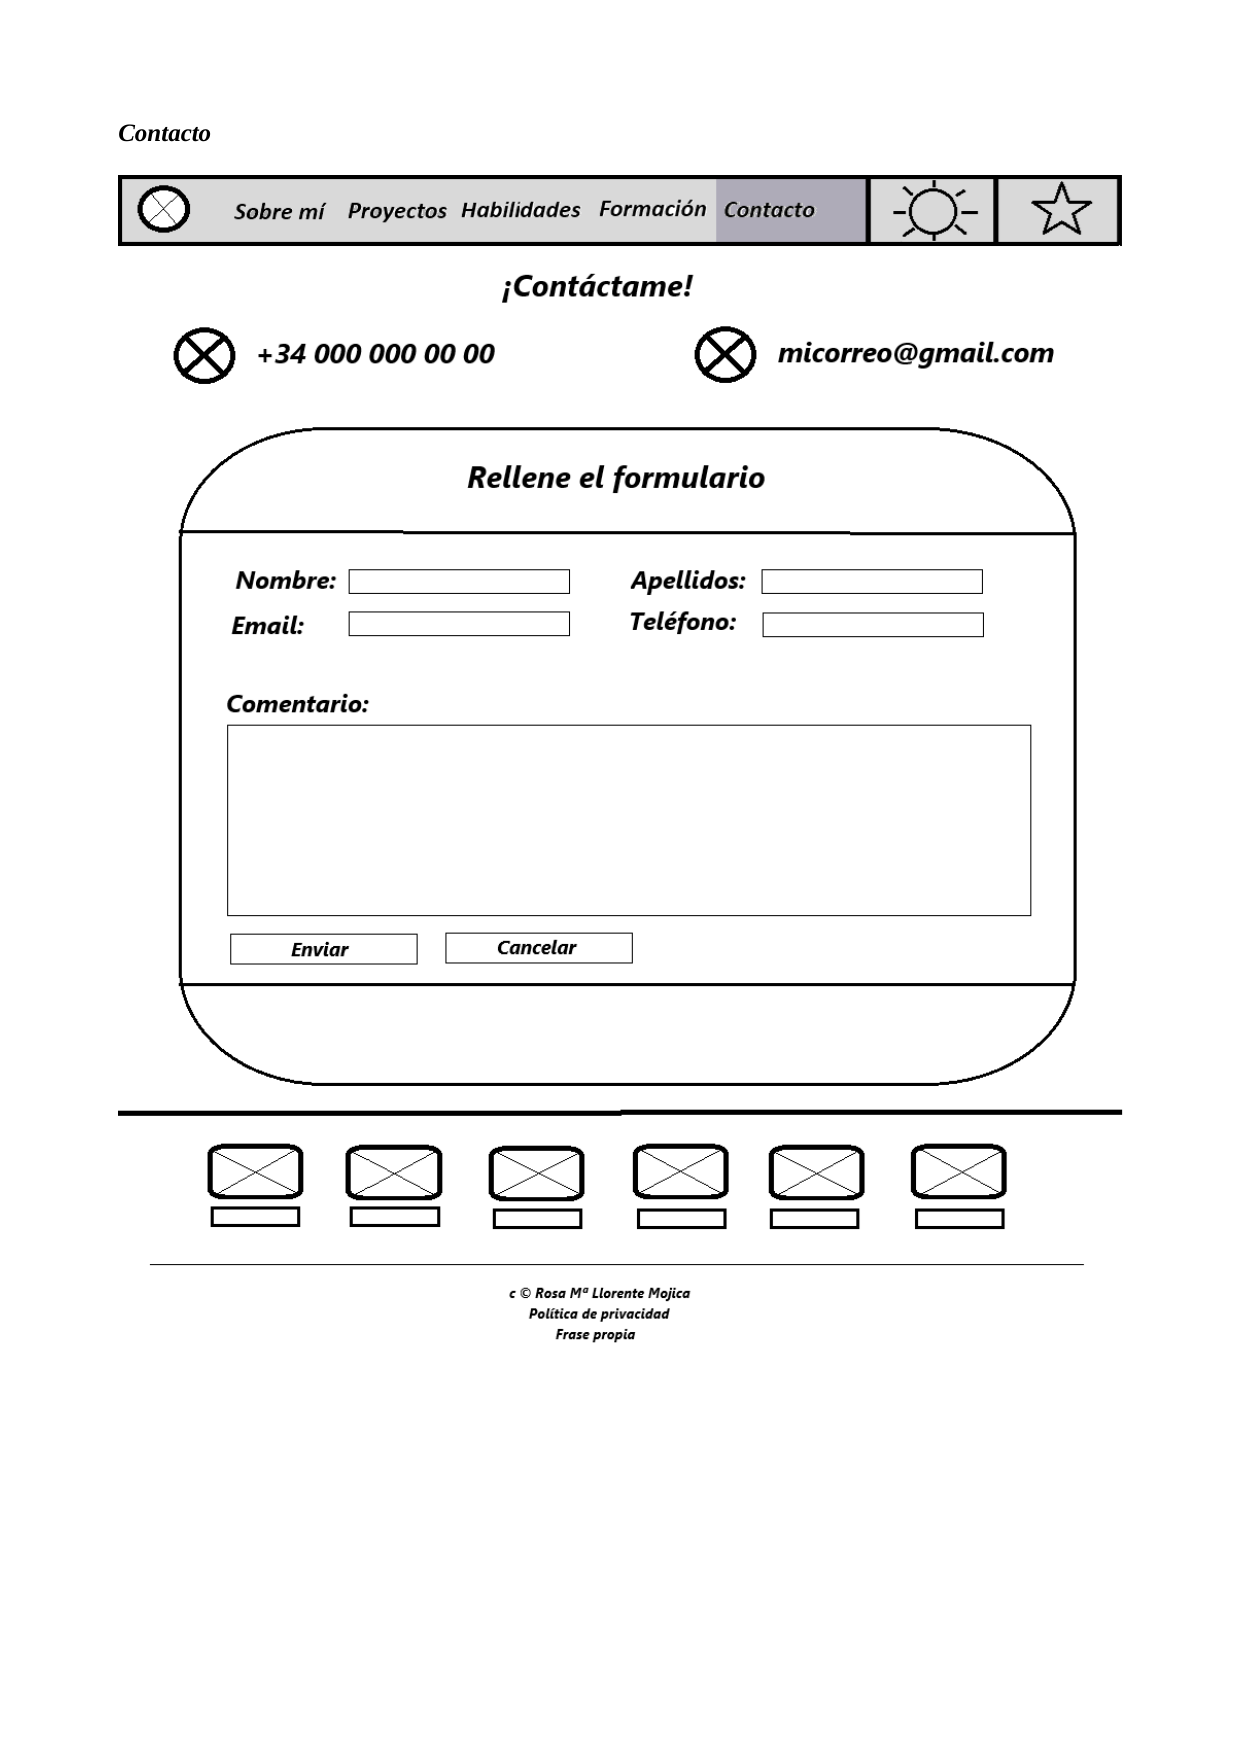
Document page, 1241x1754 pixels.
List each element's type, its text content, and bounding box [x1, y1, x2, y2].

text Contacto [118, 118, 1122, 147]
picture [118, 175, 1123, 1366]
